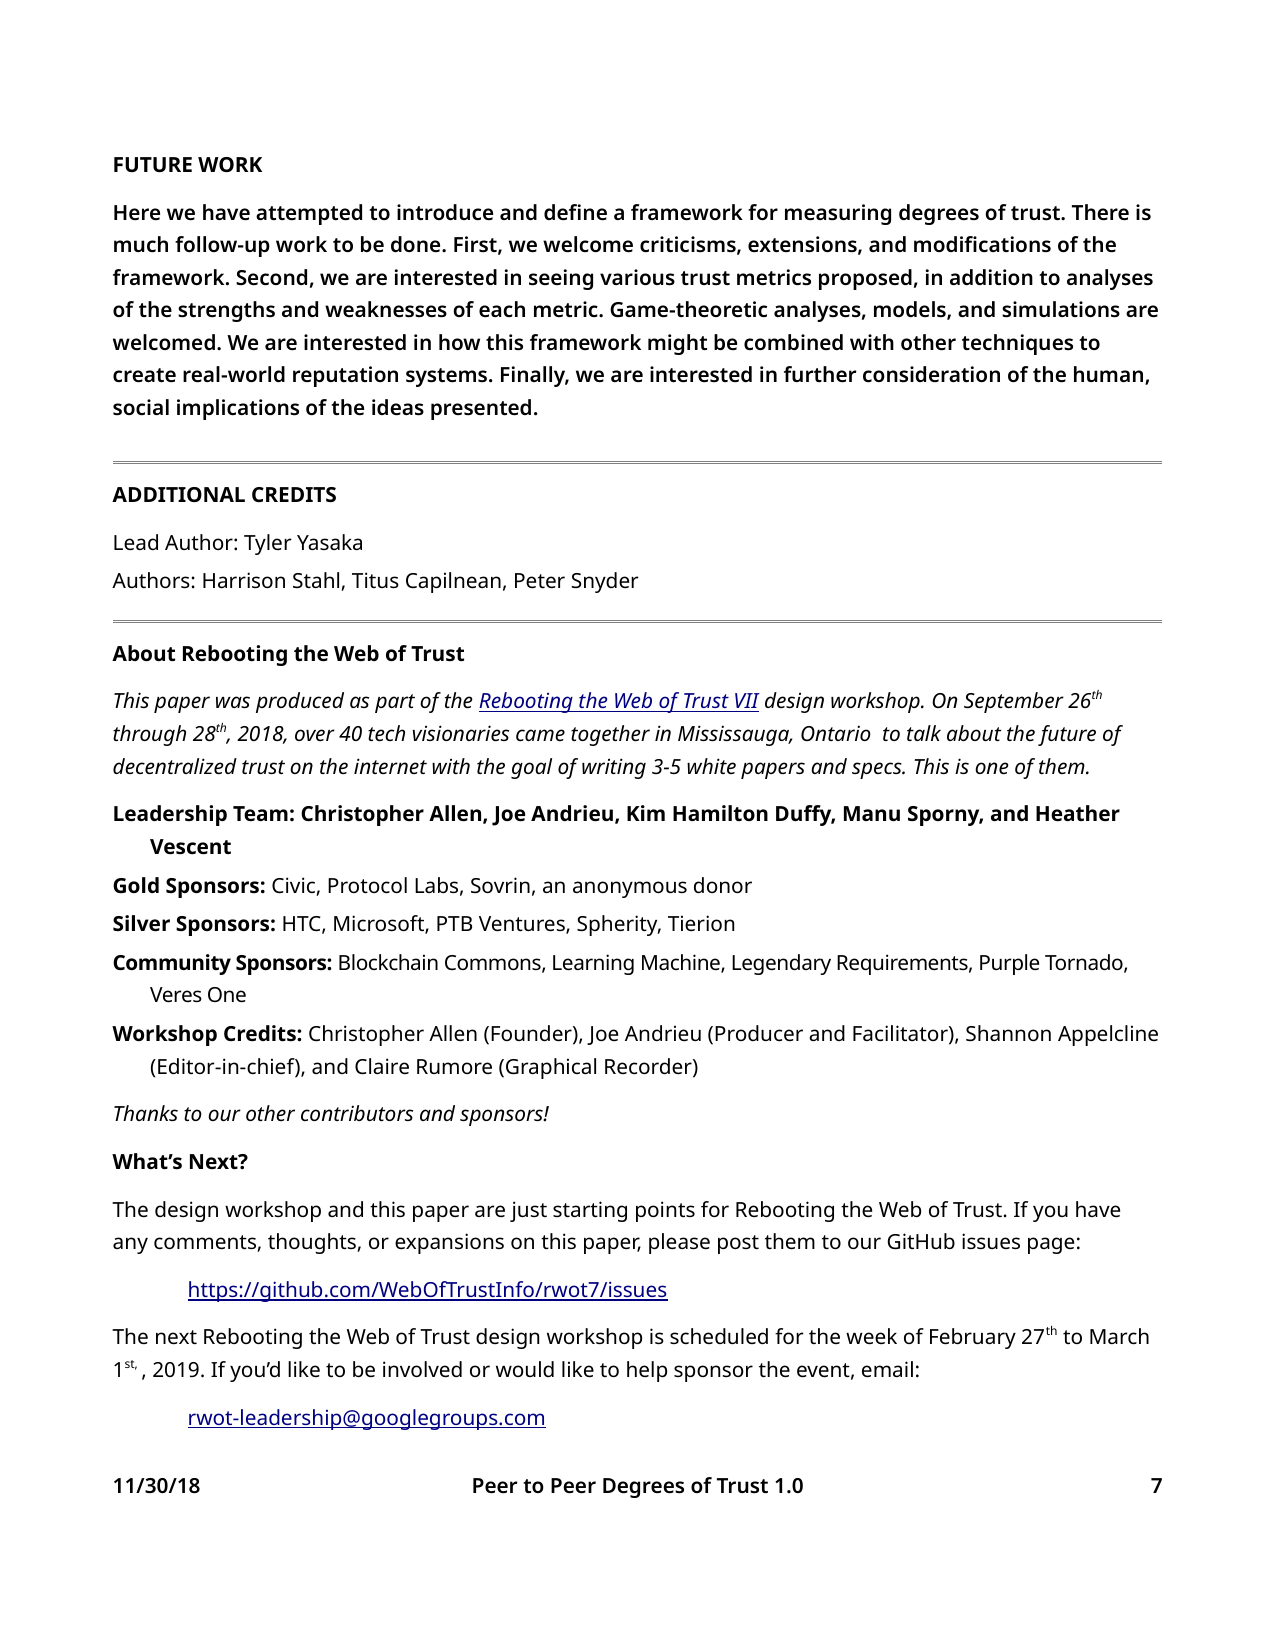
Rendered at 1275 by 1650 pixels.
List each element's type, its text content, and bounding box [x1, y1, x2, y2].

text This paper was produced as part of the Rebooting the Web of Trust VII design workshop. On September 26th through 28th, 2018, over 40 tech visionaries came together in Mississauga, Ontario to talk about the future of decentralized trust on the internet with the goal of writing 3-5 white papers and specs. This is one of them. [112, 687, 1162, 780]
text Silver Sponsors: HTC, Microsoft, PTB Ventures, Spherity, Tierion [112, 909, 1162, 938]
text The next Rebooting the Web of Trust design workshop is scheduled for the week of February 27th to March 1st, , 2019. If you’d like to be involved or would like to help sponsor the event, email: [112, 1322, 1162, 1383]
text Community Sponsors: Blockchain Commons, Learning Machine, Legendary Requirements, Purple Tornado, Veres One [112, 948, 1162, 1009]
text rwot-leadership@googlegroups.com [112, 1403, 1162, 1431]
subtitle Additional Credits [112, 480, 1162, 509]
subtitle What’s Next? [112, 1147, 1162, 1176]
subtitle About Rebooting the Web of Trust [112, 639, 1162, 667]
text Here we have attempted to introduce and define a framework for measuring degrees of trust. There is much follow-up work to be done. First, we welcome criticisms, extensions, and modifications of the framework. Second, we are interested in seeing various trust metrics proposed, in addition to analyses of the strengths and weaknesses of each metric. Game-theoretic analyses, models, and simulations are welcomed. We are interested in how this framework might be combined with other techniques to create real-world reputation systems. Finally, we are interested in further consideration of the human, social implications of the ideas presented. [112, 198, 1162, 422]
text Authors: Harrison Stahl, Titus Capilnean, Peter Snyder [112, 567, 1162, 595]
text Leadership Team: Christopher Allen, Joe Andrieu, Kim Hamilton Duffy, Manu Sporny, and Heather Vescent [112, 799, 1162, 861]
text Thanks to our other contributors and sponsors! [112, 1099, 1162, 1128]
text https://github.com/WebOfTrustInfo/rwot7/issues [112, 1275, 1162, 1303]
subtitle Future Work [112, 150, 1162, 178]
text Gold Sponsors: Civic, Protocol Labs, Sovrin, an anonymous donor [112, 871, 1162, 899]
text The design workshop and this paper are just starting points for Rebooting the Web of Trust. If you have any comments, thoughts, or expansions on this paper, please post them to our GitHub issues page: [112, 1195, 1162, 1256]
text Workshop Credits: Christopher Allen (Founder), Joe Andrieu (Producer and Facilitator), Shannon Appelcline (Editor-in-chief), and Claire Rumore (Graphical Recorder) [112, 1019, 1162, 1080]
text Lead Author: Tyler Yasaka [112, 528, 1162, 556]
